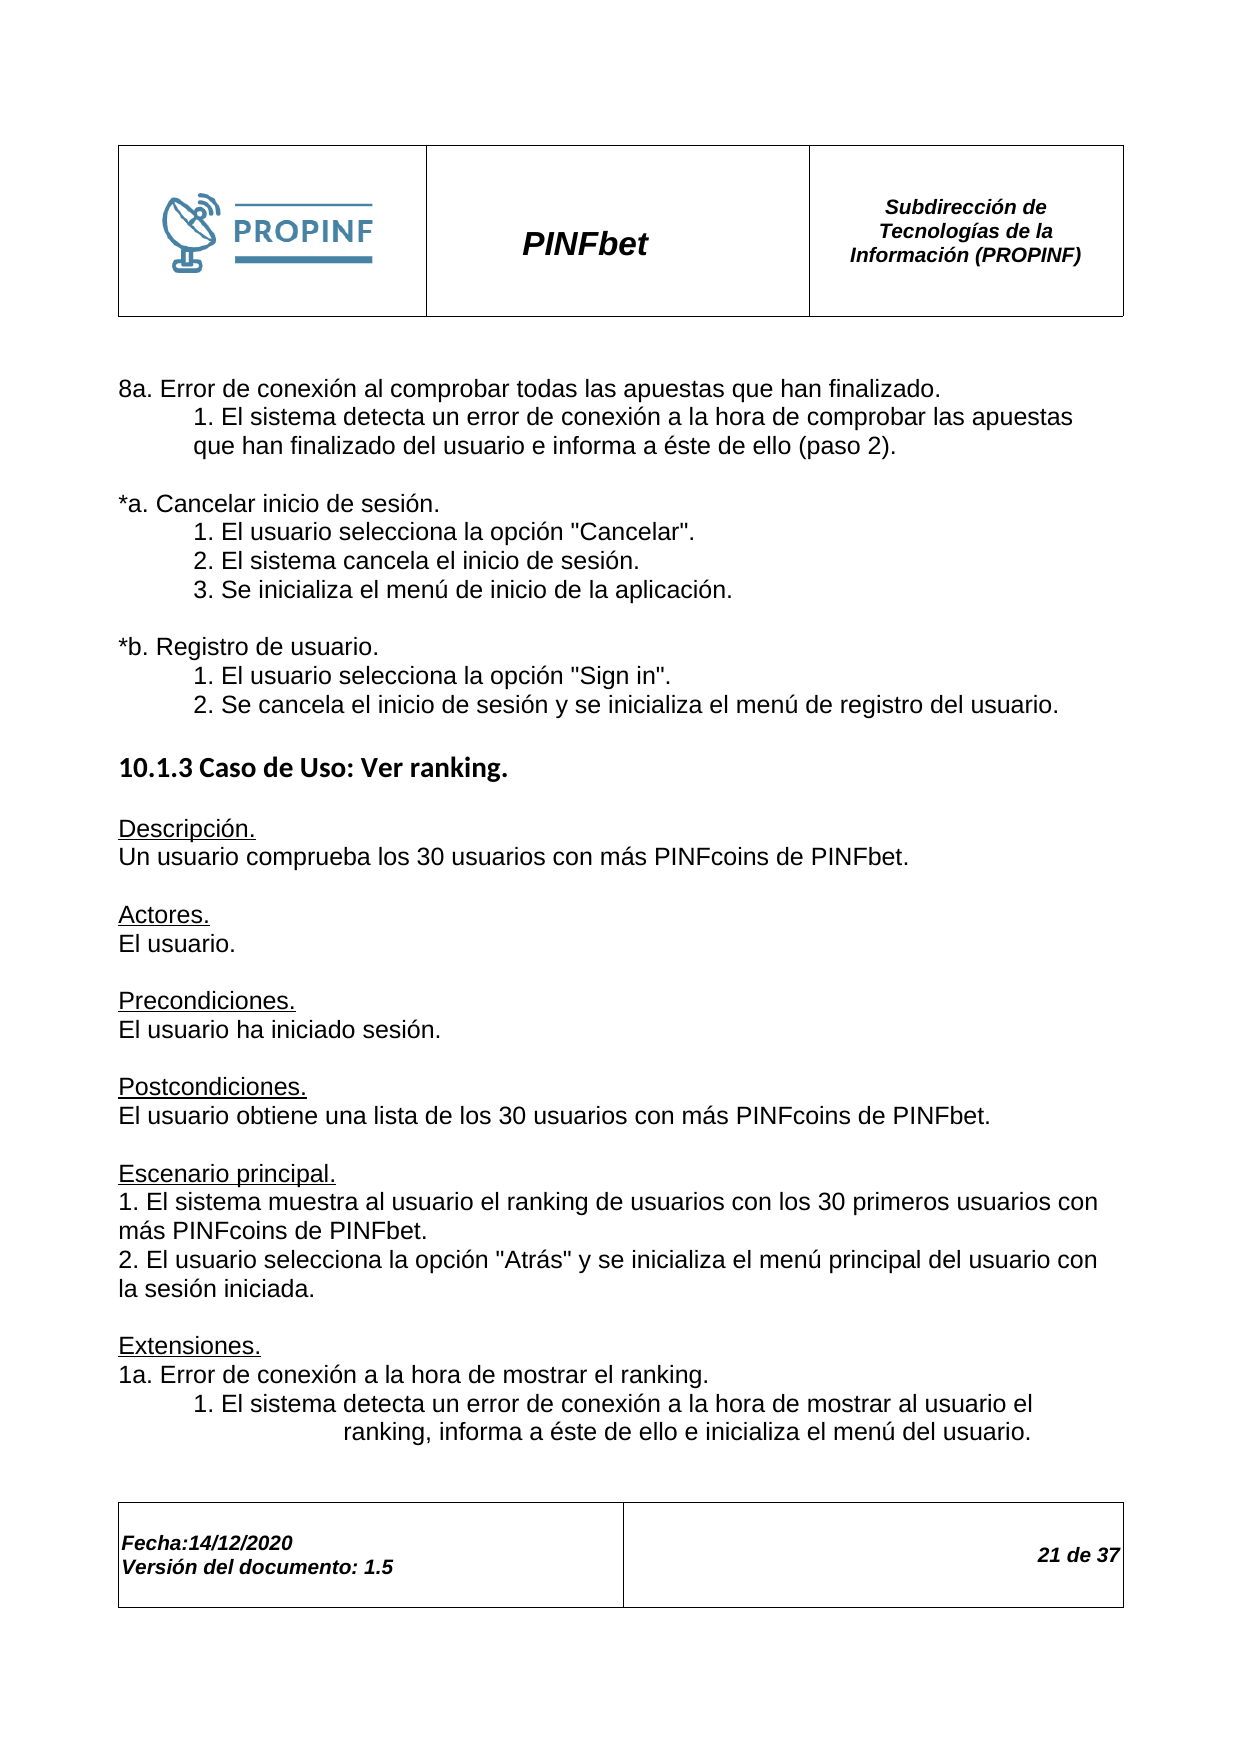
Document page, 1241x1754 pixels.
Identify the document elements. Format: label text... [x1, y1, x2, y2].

text Postcondiciones. [118, 1072, 1122, 1101]
text El usuario obtiene una lista de los 30 usuarios con más PINFcoins de PINFbet. [118, 1101, 1122, 1130]
text *a. Cancelar inicio de sesión. [118, 489, 1122, 517]
text Precondiciones. [118, 986, 1122, 1015]
text 1. El sistema muestra al usuario el ranking de usuarios con los 30 primeros usuarios con más PINFcoins de PINFbet. [118, 1187, 1122, 1245]
text Actores. [118, 900, 1122, 928]
text 8a. Error de conexión al comprobar todas las apuestas que han finalizado. [118, 374, 1122, 402]
text *b. Registro de usuario. [118, 632, 1122, 661]
text 2. Se cancela el inicio de sesión y se inicializa el menú de registro del usuario. [118, 690, 1122, 719]
text 2. El usuario selecciona la opción "Atrás" y se inicializa el menú principal del usuario con la sesión iniciada. [118, 1245, 1122, 1302]
text 1a. Error de conexión a la hora de mostrar el ranking. [118, 1360, 1122, 1388]
text 3. Se inicializa el menú de inicio de la aplicación. [118, 575, 1122, 604]
text 1. El sistema detecta un error de conexión a la hora de comprobar las apuestas que han finalizado del usuario e informa a éste de ello (paso 2). [118, 402, 1122, 460]
text 2. El sistema cancela el inicio de sesión. [118, 546, 1122, 575]
text Un usuario comprueba los 30 usuarios con más PINFcoins de PINFbet. [118, 842, 1122, 871]
text 1. El sistema detecta un error de conexión a la hora de mostrar al usuario el ranking, informa a éste de ello e inicializa el menú del usuario. [118, 1388, 1122, 1446]
picture [126, 170, 414, 301]
text 1. El usuario selecciona la opción "Sign in". [118, 661, 1122, 690]
text 10.1.3 Caso de Uso: Ver ranking. [118, 749, 1122, 785]
text 1. El usuario selecciona la opción "Cancelar". [118, 517, 1122, 546]
text El usuario ha iniciado sesión. [118, 1015, 1122, 1043]
text El usuario. [118, 928, 1122, 957]
text Descripción. [118, 813, 1122, 842]
text Extensiones. [118, 1331, 1122, 1360]
text Escenario principal. [118, 1158, 1122, 1187]
